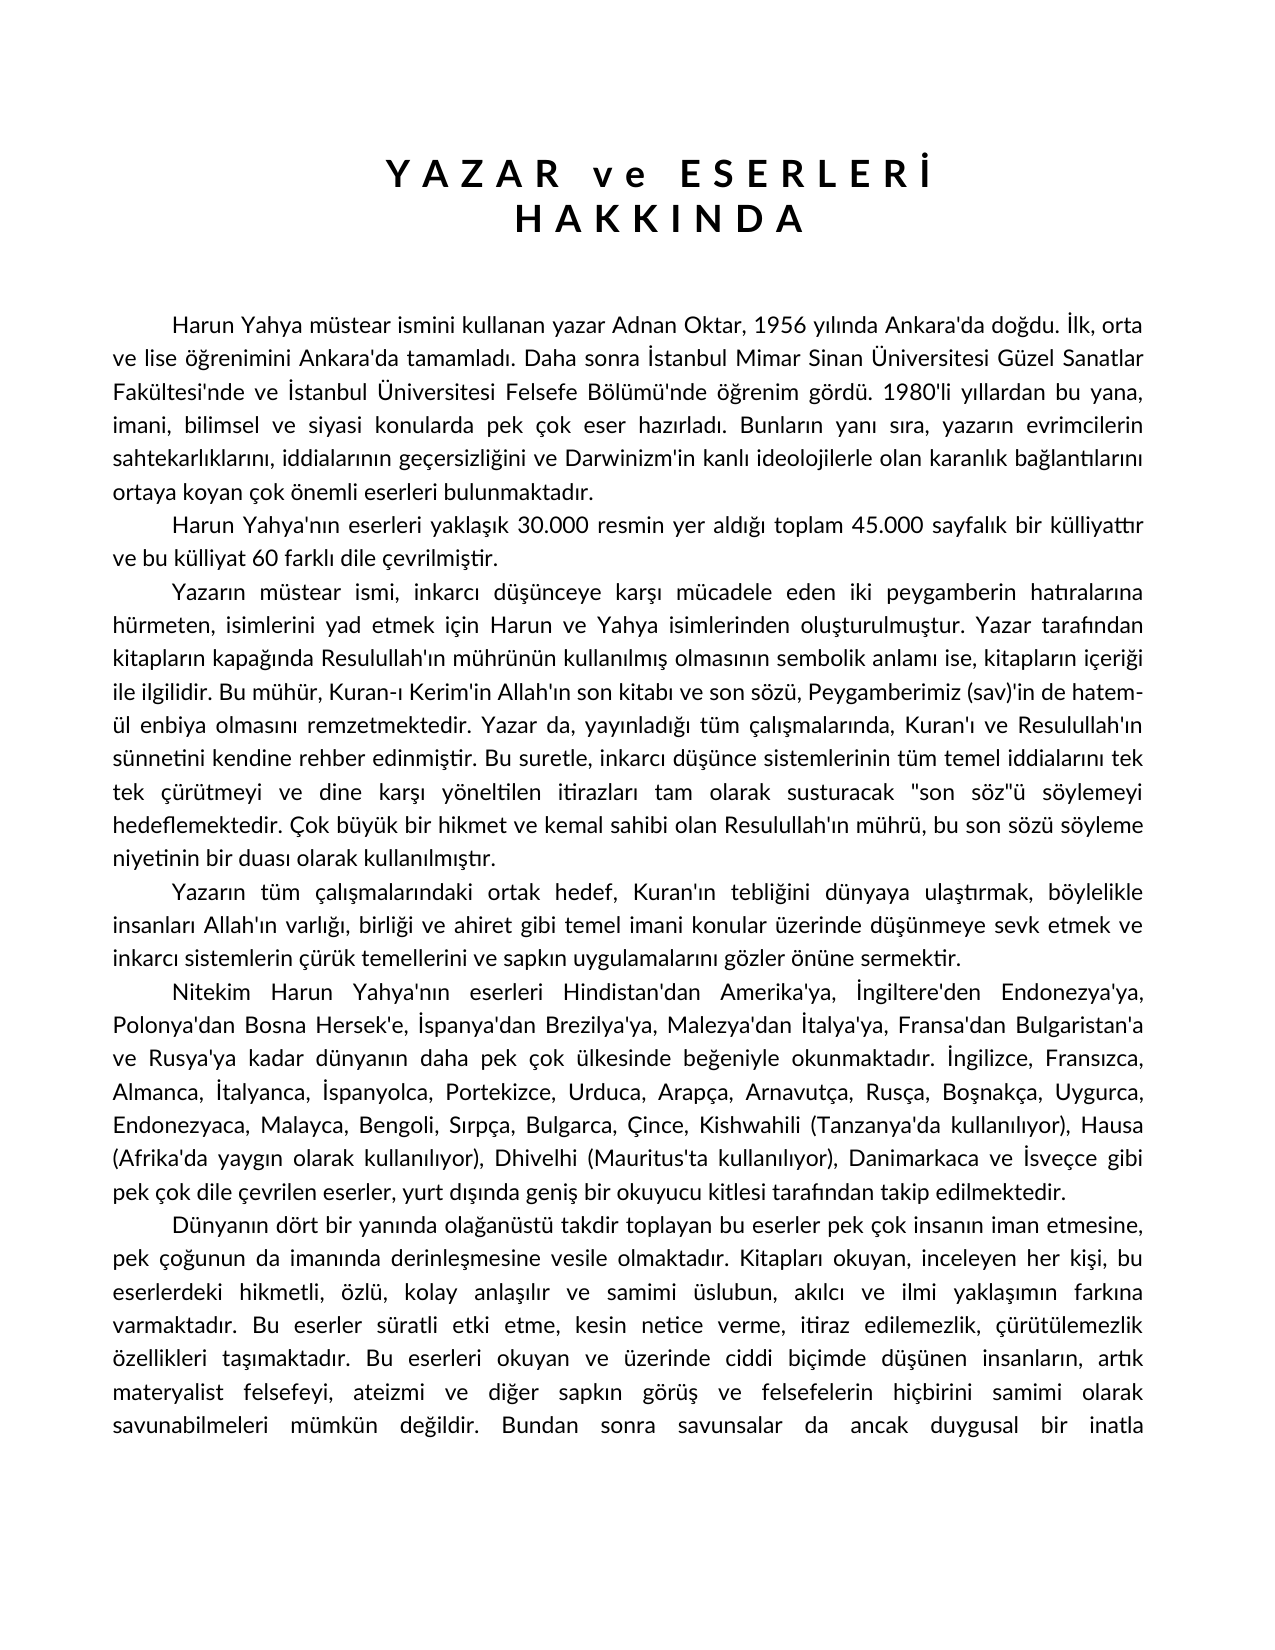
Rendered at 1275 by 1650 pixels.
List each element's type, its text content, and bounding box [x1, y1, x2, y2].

text Yazarın müstear ismi, inkarcı düşünceye karşı mücadele eden iki peygamberin hatıralarına hürmeten, isimlerini yad etmek için Harun ve Yahya isimlerinden oluşturulmuştur. Yazar tarafından kitapların kapağında Resulullah'ın mührünün kullanılmış olmasının sembolik anlamı ise, kitapların içeriği ile ilgilidir. Bu mühür, Kuran-ı Kerim'in Allah'ın son kitabı ve son sözü, Peygamberimiz (sav)'in de hatem-ül enbiya olmasını remzetmektedir. Yazar da, yayınladığı tüm çalışmalarında, Kuran'ı ve Resulullah'ın sünnetini kendine rehber edinmiştir. Bu suretle, inkarcı düşünce sistemlerinin tüm temel iddialarını tek tek çürütmeyi ve dine karşı yöneltilen itirazları tam olarak susturacak "son söz"ü söylemeyi hedeflemektedir. Çok büyük bir hikmet ve kemal sahibi olan Resulullah'ın mührü, bu son sözü söyleme niyetinin bir duası olarak kullanılmıştır. [112, 573, 1145, 873]
text HAKKINDA [112, 195, 1145, 240]
text Yazarın tüm çalışmalarındaki ortak hedef, Kuran'ın tebliğini dünyaya ulaştırmak, böylelikle insanları Allah'ın varlığı, birliği ve ahiret gibi temel imani konular üzerinde düşünmeye sevk etmek ve inkarcı sistemlerin çürük temellerini ve sapkın uygulamalarını gözler önüne sermektir. [112, 873, 1145, 973]
text Dünyanın dört bir yanında olağanüstü takdir toplayan bu eserler pek çok insanın iman etmesine, pek çoğunun da imanında derinleşmesine vesile olmaktadır. Kitapları okuyan, inceleyen her kişi, bu eserlerdeki hikmetli, özlü, kolay anlaşılır ve samimi üslubun, akılcı ve ilmi yaklaşımın farkına varmaktadır. Bu eserler süratli etki etme, kesin netice verme, itiraz edilemezlik, çürütülemezlik özellikleri taşımaktadır. Bu eserleri okuyan ve üzerinde ciddi biçimde düşünen insanların, artık materyalist felsefeyi, ateizmi ve diğer sapkın görüş ve felsefelerin hiçbirini samimi olarak savunabilmeleri mümkün değildir. Bundan sonra savunsalar da ancak duygusal bir inatla [112, 1207, 1145, 1440]
text Nitekim Harun Yahya'nın eserleri Hindistan'dan Amerika'ya, İngiltere'den Endonezya'ya, Polonya'dan Bosna Hersek'e, İspanya'dan Brezilya'ya, Malezya'dan İtalya'ya, Fransa'dan Bulgaristan'a ve Rusya'ya kadar dünyanın daha pek çok ülkesinde beğeniyle okunmaktadır. İngilizce, Fransızca, Almanca, İtalyanca, İspanyolca, Portekizce, Urduca, Arapça, Arnavutça, Rusça, Boşnakça, Uygurca, Endonezyaca, Malayca, Bengoli, Sırpça, Bulgarca, Çince, Kishwahili (Tanzanya'da kullanılıyor), Hausa (Afrika'da yaygın olarak kullanılıyor), Dhivelhi (Mauritus'ta kullanılıyor), Danimarkaca ve İsveçce gibi pek çok dile çevrilen eserler, yurt dışında geniş bir okuyucu kitlesi tarafından takip edilmektedir. [112, 973, 1145, 1207]
text Harun Yahya müstear ismini kullanan yazar Adnan Oktar, 1956 yılında Ankara'da doğdu. İlk, orta ve lise öğrenimini Ankara'da tamamladı. Daha sonra İstanbul Mimar Sinan Üniversitesi Güzel Sanatlar Fakültesi'nde ve İstanbul Üniversitesi Felsefe Bölümü'nde öğrenim gördü. 1980'li yıllardan bu yana, imani, bilimsel ve siyasi konularda pek çok eser hazırladı. Bunların yanı sıra, yazarın evrimcilerin sahtekarlıklarını, iddialarının geçersizliğini ve Darwinizm'in kanlı ideolojilerle olan karanlık bağlantılarını ortaya koyan çok önemli eserleri bulunmaktadır. [112, 307, 1145, 507]
text YAZAR ve ESERLERİ [112, 150, 1145, 195]
text Harun Yahya'nın eserleri yaklaşık 30.000 resmin yer aldığı toplam 45.000 sayfalık bir külliyattır ve bu külliyat 60 farklı dile çevrilmiştir. [112, 507, 1145, 573]
